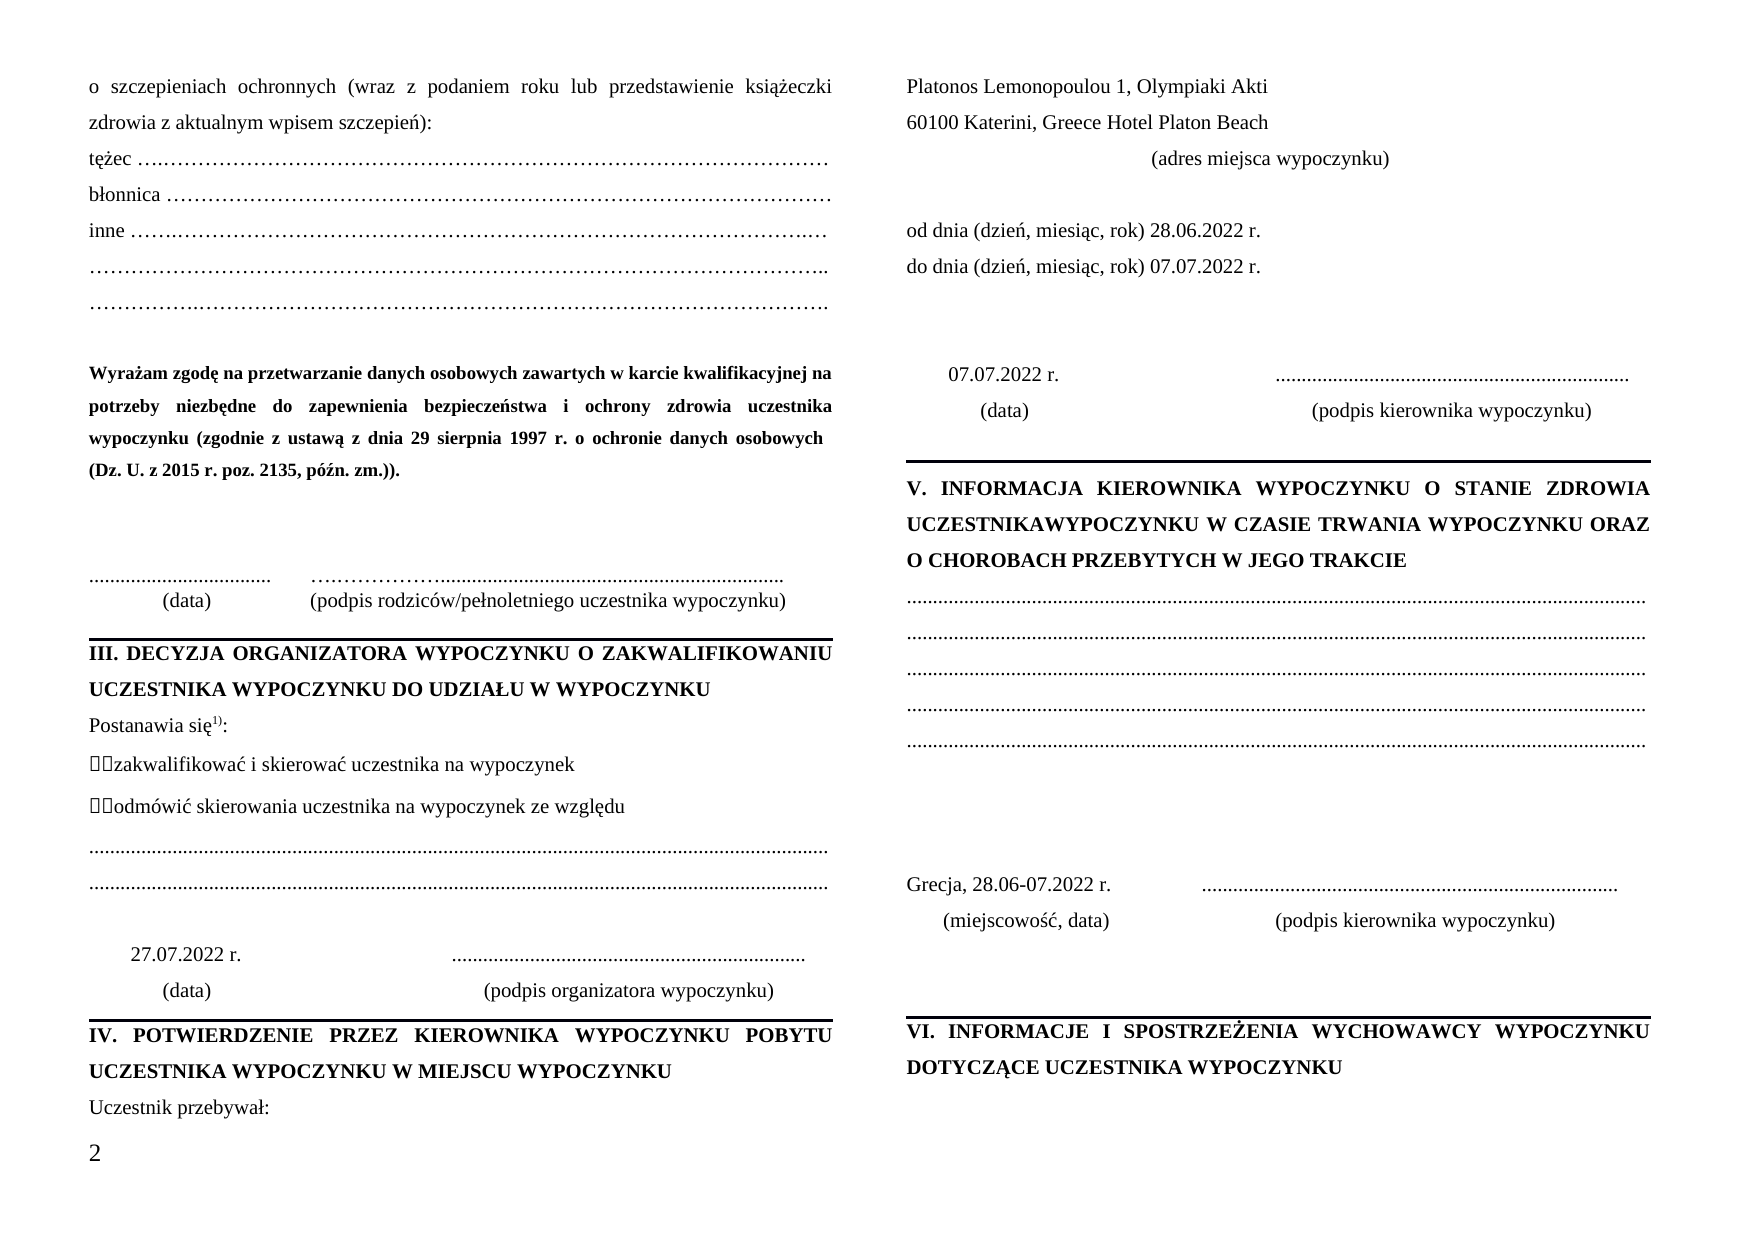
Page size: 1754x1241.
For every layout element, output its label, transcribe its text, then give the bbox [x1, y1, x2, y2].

text Postanawia się1): [89, 713, 833, 737]
text IV. POTWIERDZENIE PRZEZ KIEROWNIKA WYPOCZYNKU POBYTU UCZESTNIKA WYPOCZYNKU W MIEJSCU WYPOCZYNKU [89, 1023, 833, 1083]
text …………….………………………………………………………………………………. [89, 290, 833, 314]
text Uczestnik przebywał: [89, 1095, 833, 1119]
text błonnica …………………………………………………………………………………… [89, 182, 833, 206]
text zakwalifikować i skierować uczestnika na wypoczynek [89, 749, 833, 777]
text od dnia (dzień, miesiąc, rok) 28.06.2022 r. do dnia (dzień, miesiąc, rok) 07.07.2022 r. [906, 218, 1651, 278]
text tężec ….…………………………………………………………………………………… [89, 146, 833, 170]
text inne …….……………………………………………………………………………….… [89, 218, 833, 242]
text (miejscowość, data) (podpis kierownika wypoczynku) [906, 908, 1651, 932]
text VI. INFORMACJE I SPOSTRZEŻENIA WYCHOWAWCY WYPOCZYNKU DOTYCZĄCE UCZESTNIKA WYPOCZYNKU [906, 1019, 1651, 1079]
text 27.07.2022 r. .................................................................... [89, 942, 833, 966]
text odmówić skierowania uczestnika na wypoczynek ze względu [89, 792, 833, 820]
text o szczepieniach ochronnych (wraz z podaniem roku lub przedstawienie książeczki zdrowia z aktualnym wpisem szczepień): [89, 74, 833, 134]
text III. DECYZJA ORGANIZATORA WYPOCZYNKU O ZAKWALIFIKOWANIU UCZESTNIKA WYPOCZYNKU DO UDZIAŁU W WYPOCZYNKU [89, 641, 833, 701]
text (data) (podpis kierownika wypoczynku) [906, 398, 1651, 422]
text Wyrażam zgodę na przetwarzanie danych osobowych zawartych w karcie kwalifikacyjnej na potrzeby niezbędne do zapewnienia bezpieczeństwa i ochrony zdrowia uczestnika wypoczynku (zgodnie z ustawą z dnia 29 sierpnia 1997 r. o ochronie danych osobowych (Dz. U. z 2015 r. poz. 2135, późn. zm.)). [89, 362, 833, 481]
text Grecja, 28.06-07.2022 r. ................................................................................ [906, 872, 1651, 896]
text ................................... ….…………….................................................................. [89, 563, 833, 587]
text (data) (podpis organizatora wypoczynku) [89, 978, 833, 1002]
text …………………………………………………………………………………………….. [89, 254, 833, 278]
text 07.07.2022 r. .................................................................... [906, 362, 1651, 386]
text Platonos Lemonopoulou 1, Olympiaki Akti 60100 Katerini, Greece Hotel Platon Beach (adres miejsca wypoczynku) [906, 74, 1651, 170]
text V. INFORMACJA KIEROWNIKA WYPOCZYNKU O STANIE ZDROWIA UCZESTNIKAWYPOCZYNKU W CZASIE TRWANIA WYPOCZYNKU ORAZ O CHOROBACH PRZEBYTYCH W JEGO TRAKCIE [906, 476, 1651, 572]
text ...................................................................................................................................................................................................................................................................................................................................................................................................................................................................................................................................................................................................................................................................................................................................... [906, 584, 1651, 752]
text ............................................................................................................................................................................................................................................................................................ [89, 834, 833, 894]
text (data) (podpis rodziców/pełnoletniego uczestnika wypoczynku) [89, 587, 833, 612]
